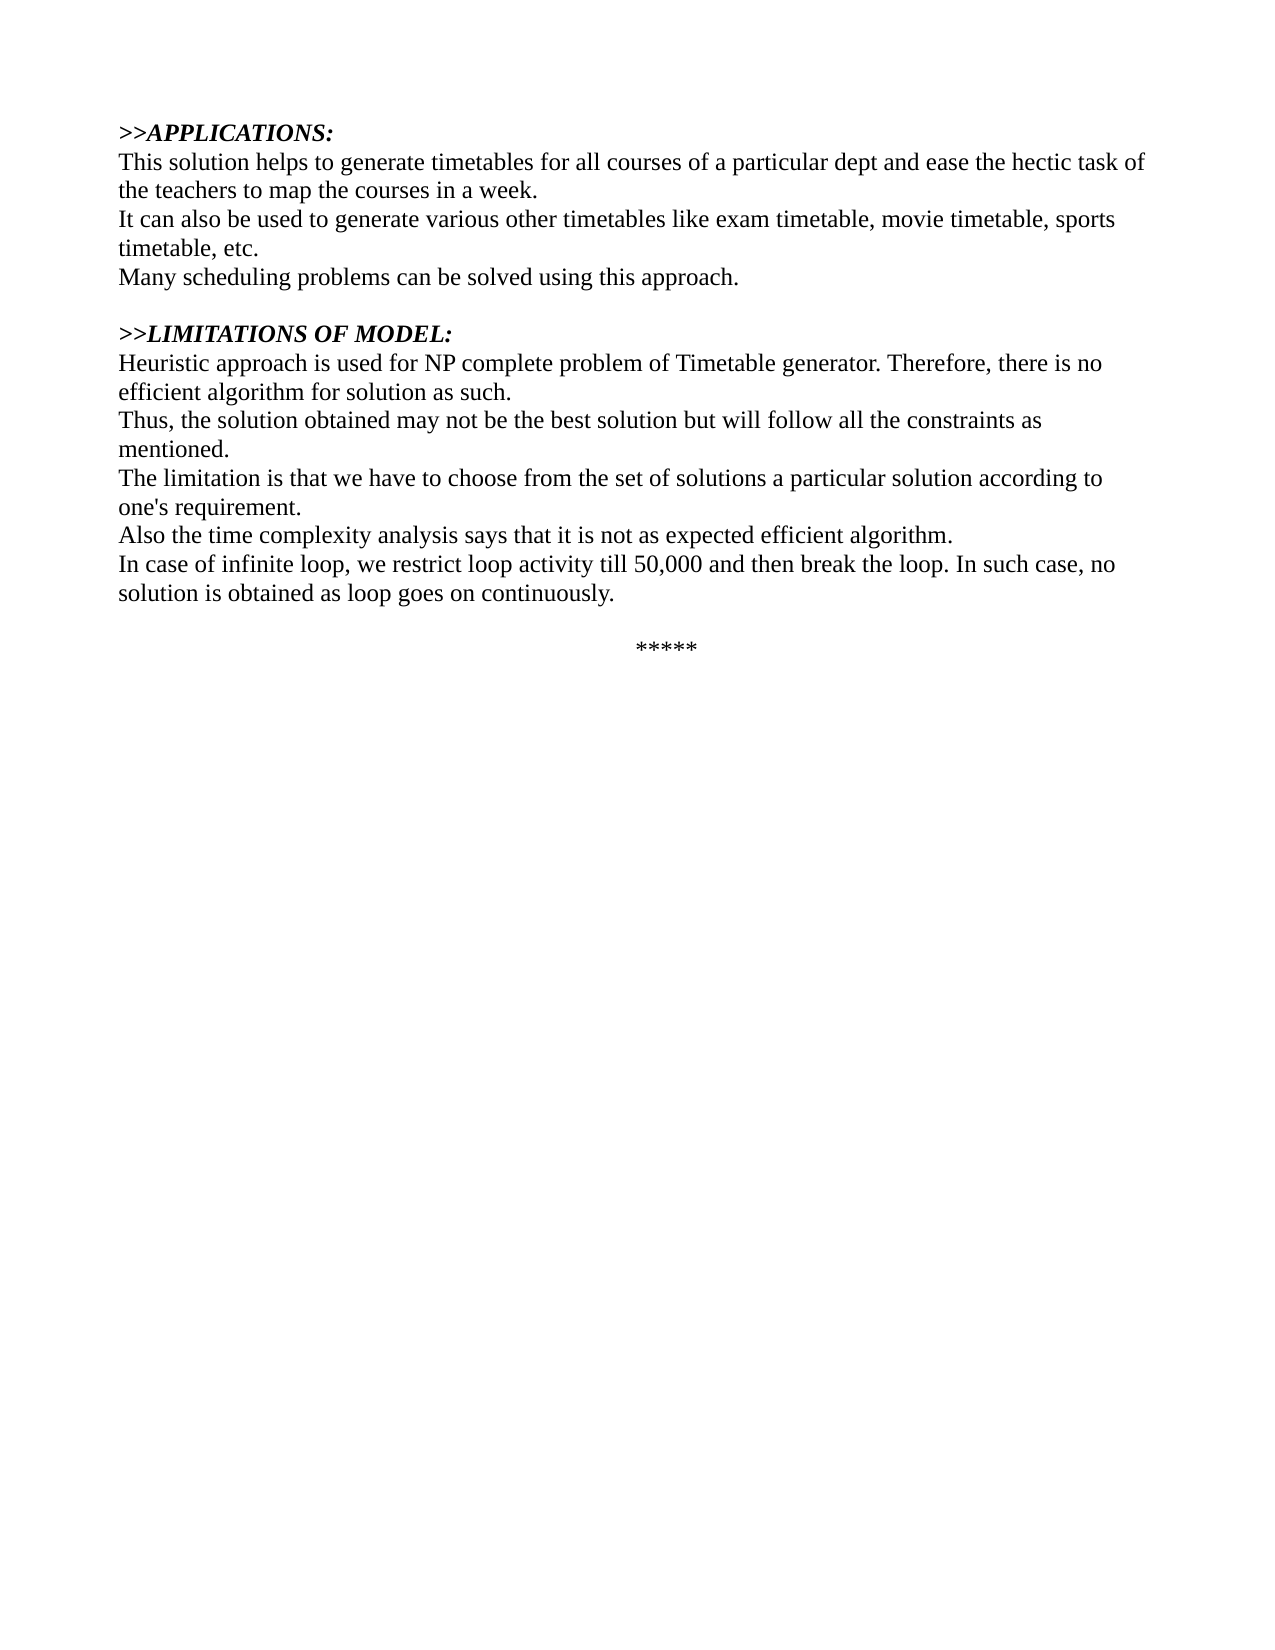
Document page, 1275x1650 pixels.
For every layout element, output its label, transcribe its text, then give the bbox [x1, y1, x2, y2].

text In case of infinite loop, we restrict loop activity till 50,000 and then break the loop. In such case, no solution is obtained as loop goes on continuously. [118, 549, 1157, 607]
text The limitation is that we have to choose from the set of solutions a particular solution according to one's requirement. [118, 463, 1157, 521]
text Thus, the solution obtained may not be the best solution but will follow all the constraints as mentioned. [118, 406, 1157, 463]
text Also the time complexity analysis says that it is not as expected efficient algorithm. [118, 521, 1157, 549]
text Heuristic approach is used for NP complete problem of Timetable generator. Therefore, there is no efficient algorithm for solution as such. [118, 348, 1157, 406]
text It can also be used to generate various other timetables like exam timetable, movie timetable, sports timetable, etc. [118, 204, 1157, 262]
text This solution helps to generate timetables for all courses of a particular dept and ease the hectic task of the teachers to map the courses in a week. [118, 147, 1157, 204]
text Many scheduling problems can be solved using this approach. [118, 262, 1157, 291]
text >>LIMITATIONS OF MODEL: [118, 319, 1157, 348]
text ***** [118, 636, 1157, 664]
text >>APPLICATIONS: [118, 118, 1157, 147]
